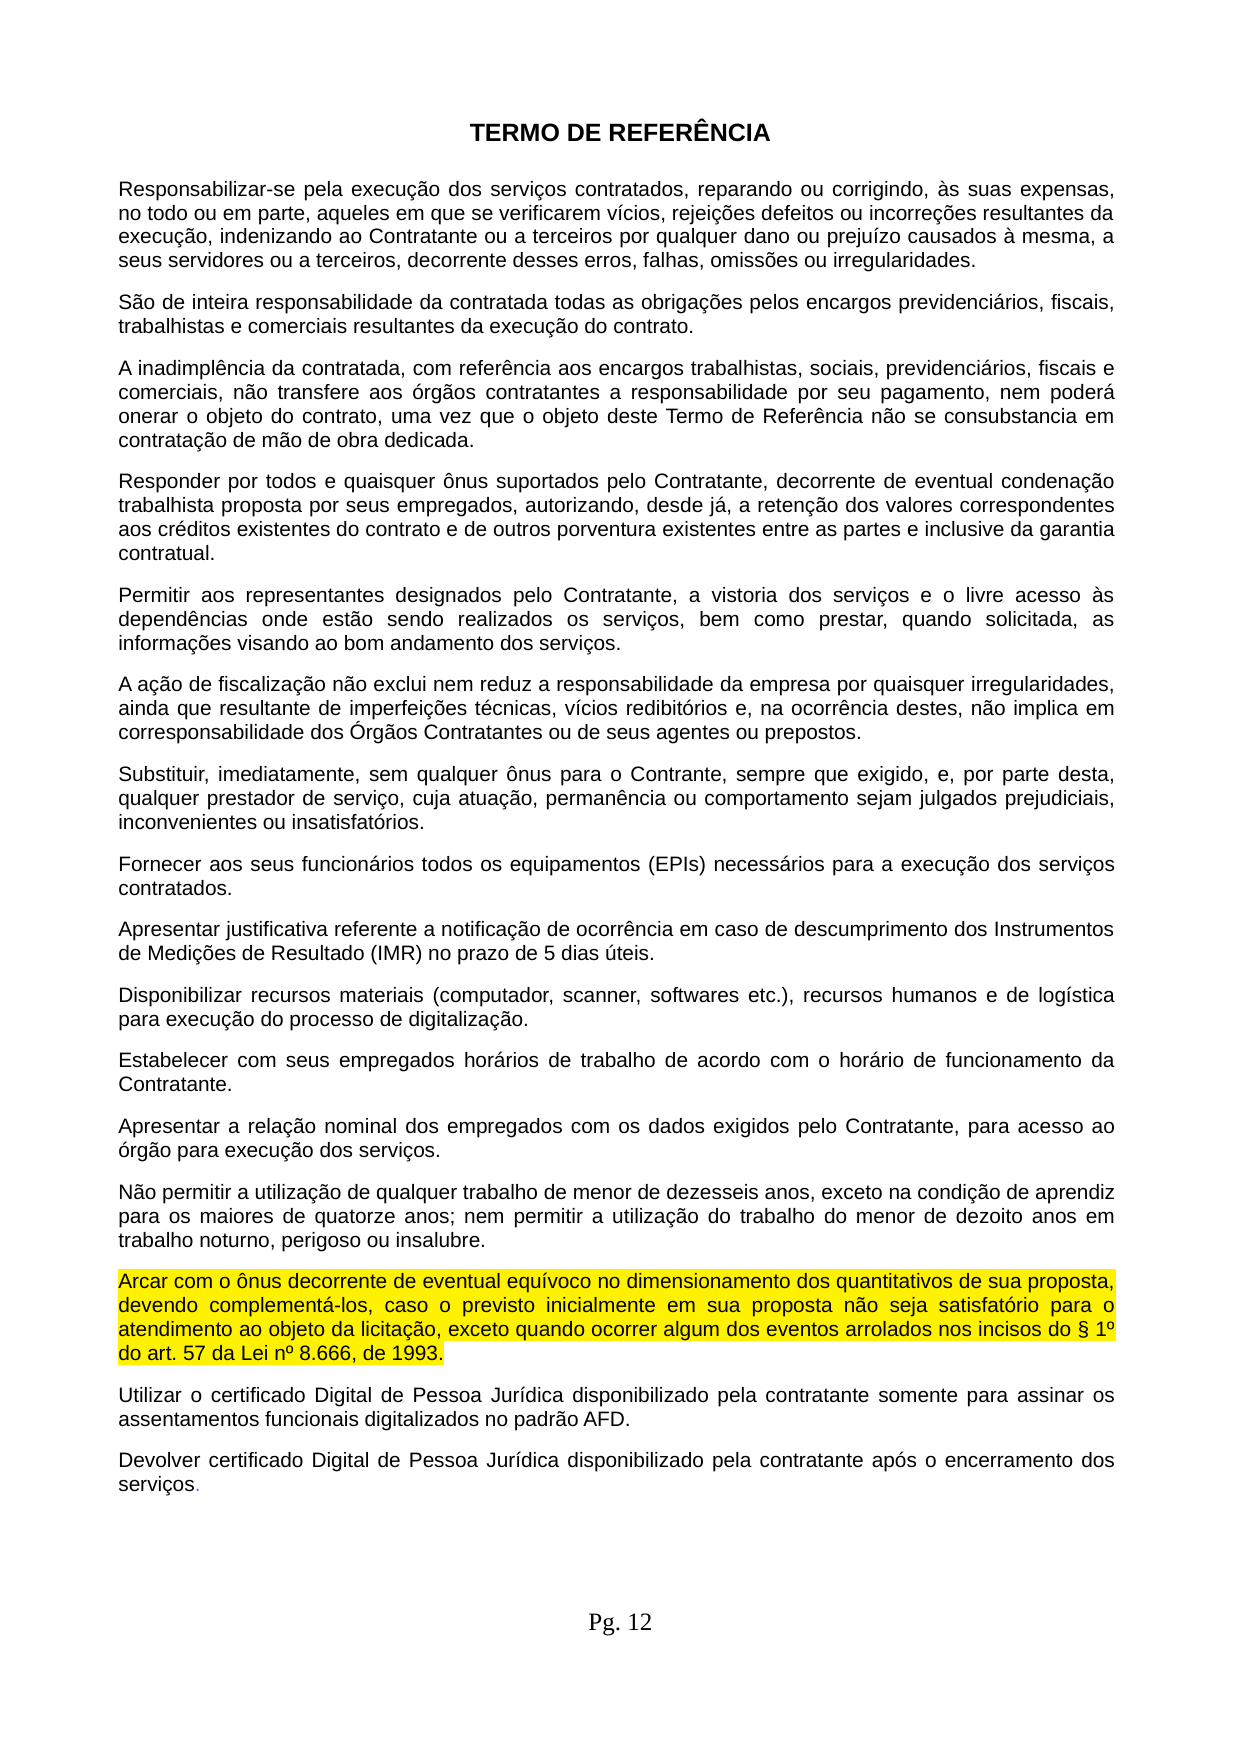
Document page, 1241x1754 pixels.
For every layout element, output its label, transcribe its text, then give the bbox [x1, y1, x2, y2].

text Fornecer aos seus funcionários todos os equipamentos (EPIs) necessários para a execução dos serviços contratados. [118, 851, 1116, 899]
text Estabelecer com seus empregados horários de trabalho de acordo com o horário de funcionamento da Contratante. [118, 1048, 1116, 1096]
text Apresentar justificativa referente a notificação de ocorrência em caso de descumprimento dos Instrumentos de Medições de Resultado (IMR) no prazo de 5 dias úteis. [118, 917, 1116, 965]
text A ação de fiscalização não exclui nem reduz a responsabilidade da empresa por quaisquer irregularidades, ainda que resultante de imperfeições técnicas, vícios redibitórios e, na ocorrência destes, não implica em corresponsabilidade dos Órgãos Contratantes ou de seus agentes ou prepostos. [118, 672, 1116, 744]
text Responder por todos e quaisquer ônus suportados pelo Contratante, decorrente de eventual condenação trabalhista proposta por seus empregados, autorizando, desde já, a retenção dos valores correspondentes aos créditos existentes do contrato e de outros porventura existentes entre as partes e inclusive da garantia contratual. [118, 469, 1116, 565]
text Permitir aos representantes designados pelo Contratante, a vistoria dos serviços e o livre acesso às dependências onde estão sendo realizados os serviços, bem como prestar, quando solicitada, as informações visando ao bom andamento dos serviços. [118, 583, 1116, 654]
text Responsabilizar-se pela execução dos serviços contratados, reparando ou corrigindo, às suas expensas, no todo ou em parte, aqueles em que se verificarem vícios, rejeições defeitos ou incorreções resultantes da execução, indenizando ao Contratante ou a terceiros por qualquer dano ou prejuízo causados à mesma, a seus servidores ou a terceiros, decorrente desses erros, falhas, omissões ou irregularidades. [118, 176, 1116, 272]
text Arcar com o ônus decorrente de eventual equívoco no dimensionamento dos quantitativos de sua proposta, devendo complementá-los, caso o previsto inicialmente em sua proposta não seja satisfatório para o atendimento ao objeto da licitação, exceto quando ocorrer algum dos eventos arrolados nos incisos do § 1º do art. 57 da Lei nº 8.666, de 1993. [118, 1269, 1116, 1365]
text São de inteira responsabilidade da contratada todas as obrigações pelos encargos previdenciários, fiscais, trabalhistas e comerciais resultantes da execução do contrato. [118, 290, 1116, 338]
text Utilizar o certificado Digital de Pessoa Jurídica disponibilizado pela contratante somente para assinar os assentamentos funcionais digitalizados no padrão AFD. [118, 1383, 1116, 1431]
text A inadimplência da contratada, com referência aos encargos trabalhistas, sociais, previdenciários, fiscais e comerciais, não transfere aos órgãos contratantes a responsabilidade por seu pagamento, nem poderá onerar o objeto do contrato, uma vez que o objeto deste Termo de Referência não se consubstancia em contratação de mão de obra dedicada. [118, 356, 1116, 451]
text Apresentar a relação nominal dos empregados com os dados exigidos pelo Contratante, para acesso ao órgão para execução dos serviços. [118, 1114, 1116, 1162]
text Substituir, imediatamente, sem qualquer ônus para o Contrante, sempre que exigido, e, por parte desta, qualquer prestador de serviço, cuja atuação, permanência ou comportamento sejam julgados prejudiciais, inconvenientes ou insatisfatórios. [118, 762, 1116, 834]
text Devolver certificado Digital de Pessoa Jurídica disponibilizado pela contratante após o encerramento dos serviços. [118, 1448, 1116, 1496]
text Não permitir a utilização de qualquer trabalho de menor de dezesseis anos, exceto na condição de aprendiz para os maiores de quatorze anos; nem permitir a utilização do trabalho do menor de dezoito anos em trabalho noturno, perigoso ou insalubre. [118, 1179, 1116, 1251]
text Disponibilizar recursos materiais (computador, scanner, softwares etc.), recursos humanos e de logística para execução do processo de digitalização. [118, 983, 1116, 1031]
